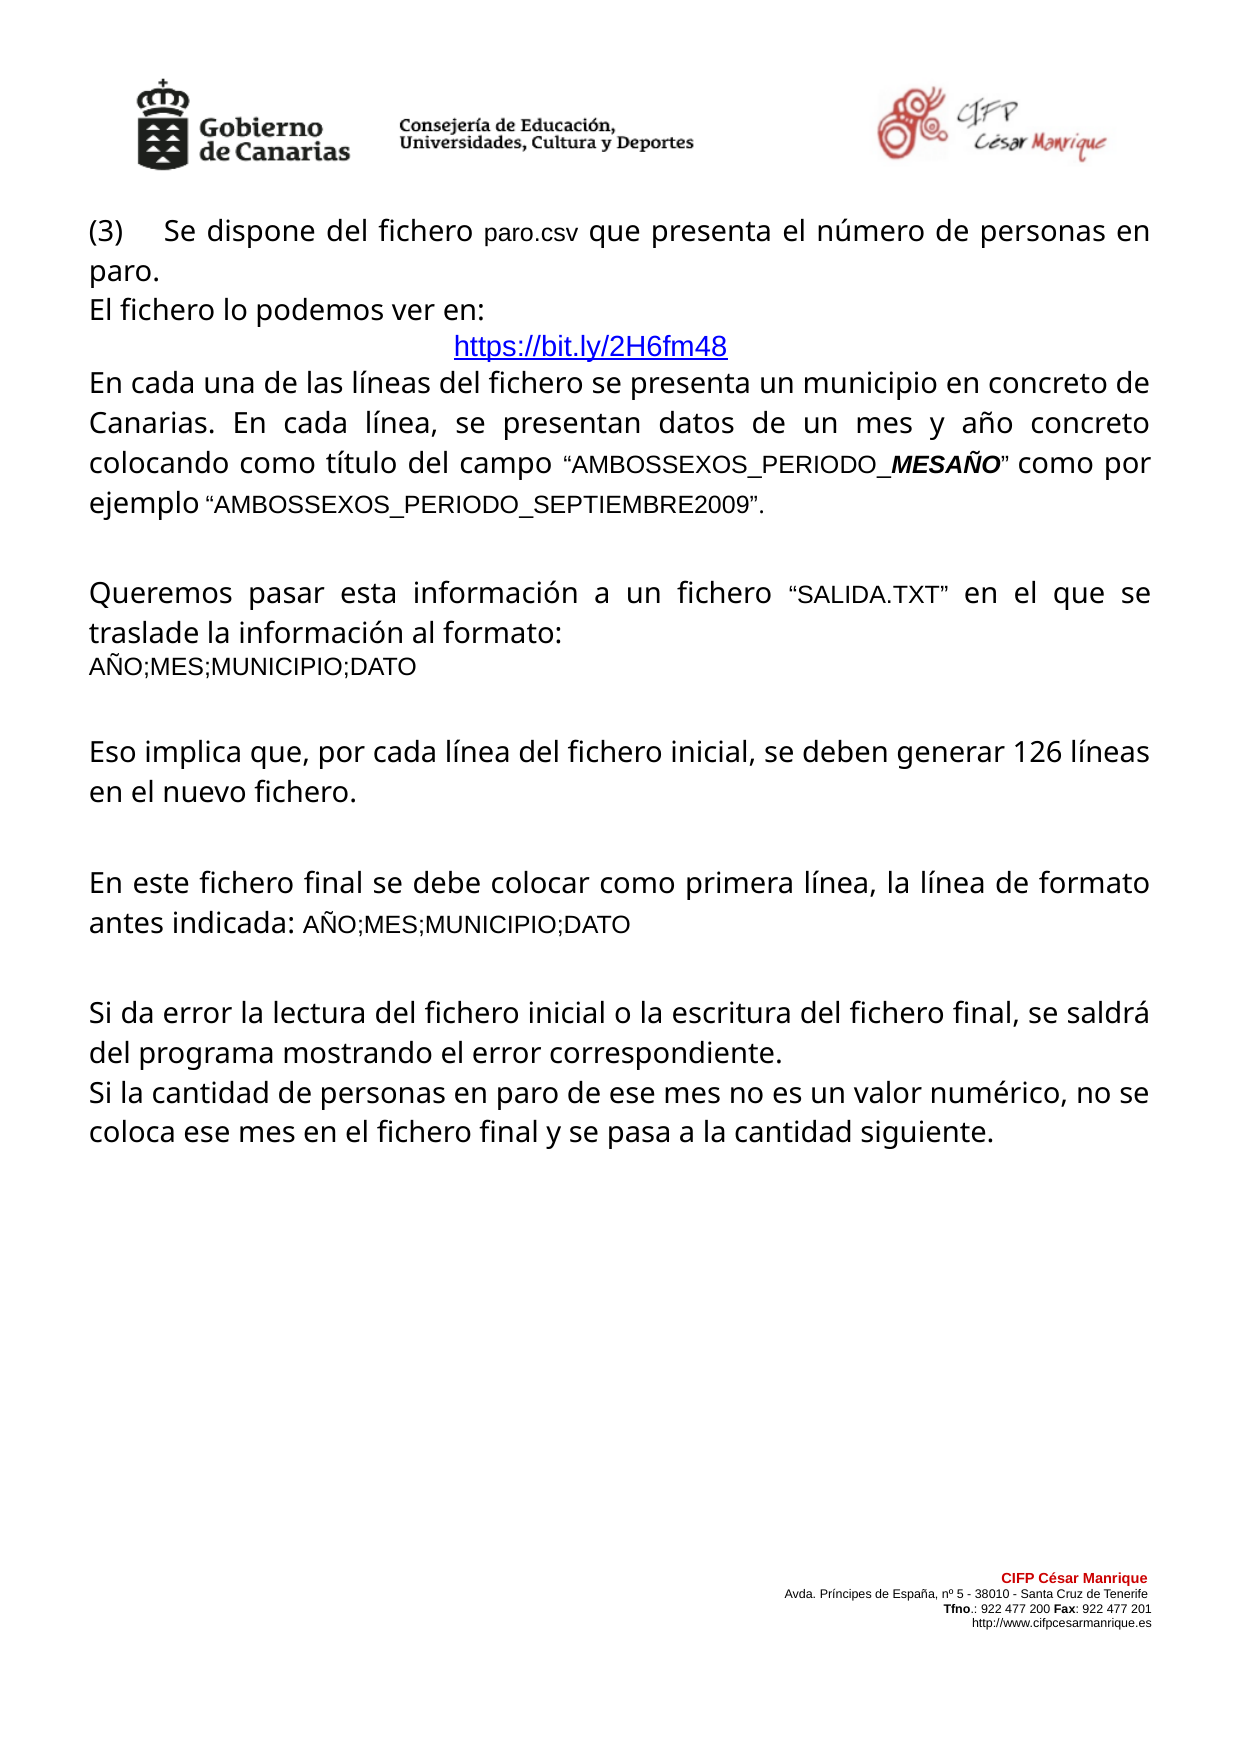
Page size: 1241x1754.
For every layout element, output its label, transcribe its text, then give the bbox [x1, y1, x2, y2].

list AÑO;MES;MUNICIPIO;DATO [89, 652, 1152, 681]
picture [114, 75, 1118, 180]
list https://bit.ly/2H6fm48 [89, 329, 1152, 363]
list Queremos pasar esta información a un fichero “SALIDA.TXT” en el que se traslade la información al formato: [89, 573, 1152, 652]
list En cada una de las líneas del fichero se presenta un municipio en concreto de Canarias. En cada línea, se presentan datos de un mes y año concreto colocando como título del campo “AMBOSSEXOS_PERIODO_MESAÑO” como por ejemplo “AMBOSSEXOS_PERIODO_SEPTIEMBRE2009”. [89, 363, 1152, 522]
list Si la cantidad de personas en paro de ese mes no es un valor numérico, no se coloca ese mes en el fichero final y se pasa a la cantidad siguiente. [89, 1072, 1152, 1151]
list Eso implica que, por cada línea del fichero inicial, se deben generar 126 líneas en el nuevo fichero. [89, 732, 1152, 811]
list En este fichero final se debe colocar como primera línea, la línea de formato antes indicada: AÑO;MES;MUNICIPIO;DATO [89, 862, 1152, 942]
list El fichero lo podemos ver en: [89, 289, 1152, 329]
list Si da error la lectura del fichero inicial o la escritura del fichero final, se saldrá del programa mostrando el error correspondiente. [89, 993, 1152, 1072]
list Se dispone del fichero paro.csv que presenta el número de personas en paro. [89, 210, 1152, 289]
